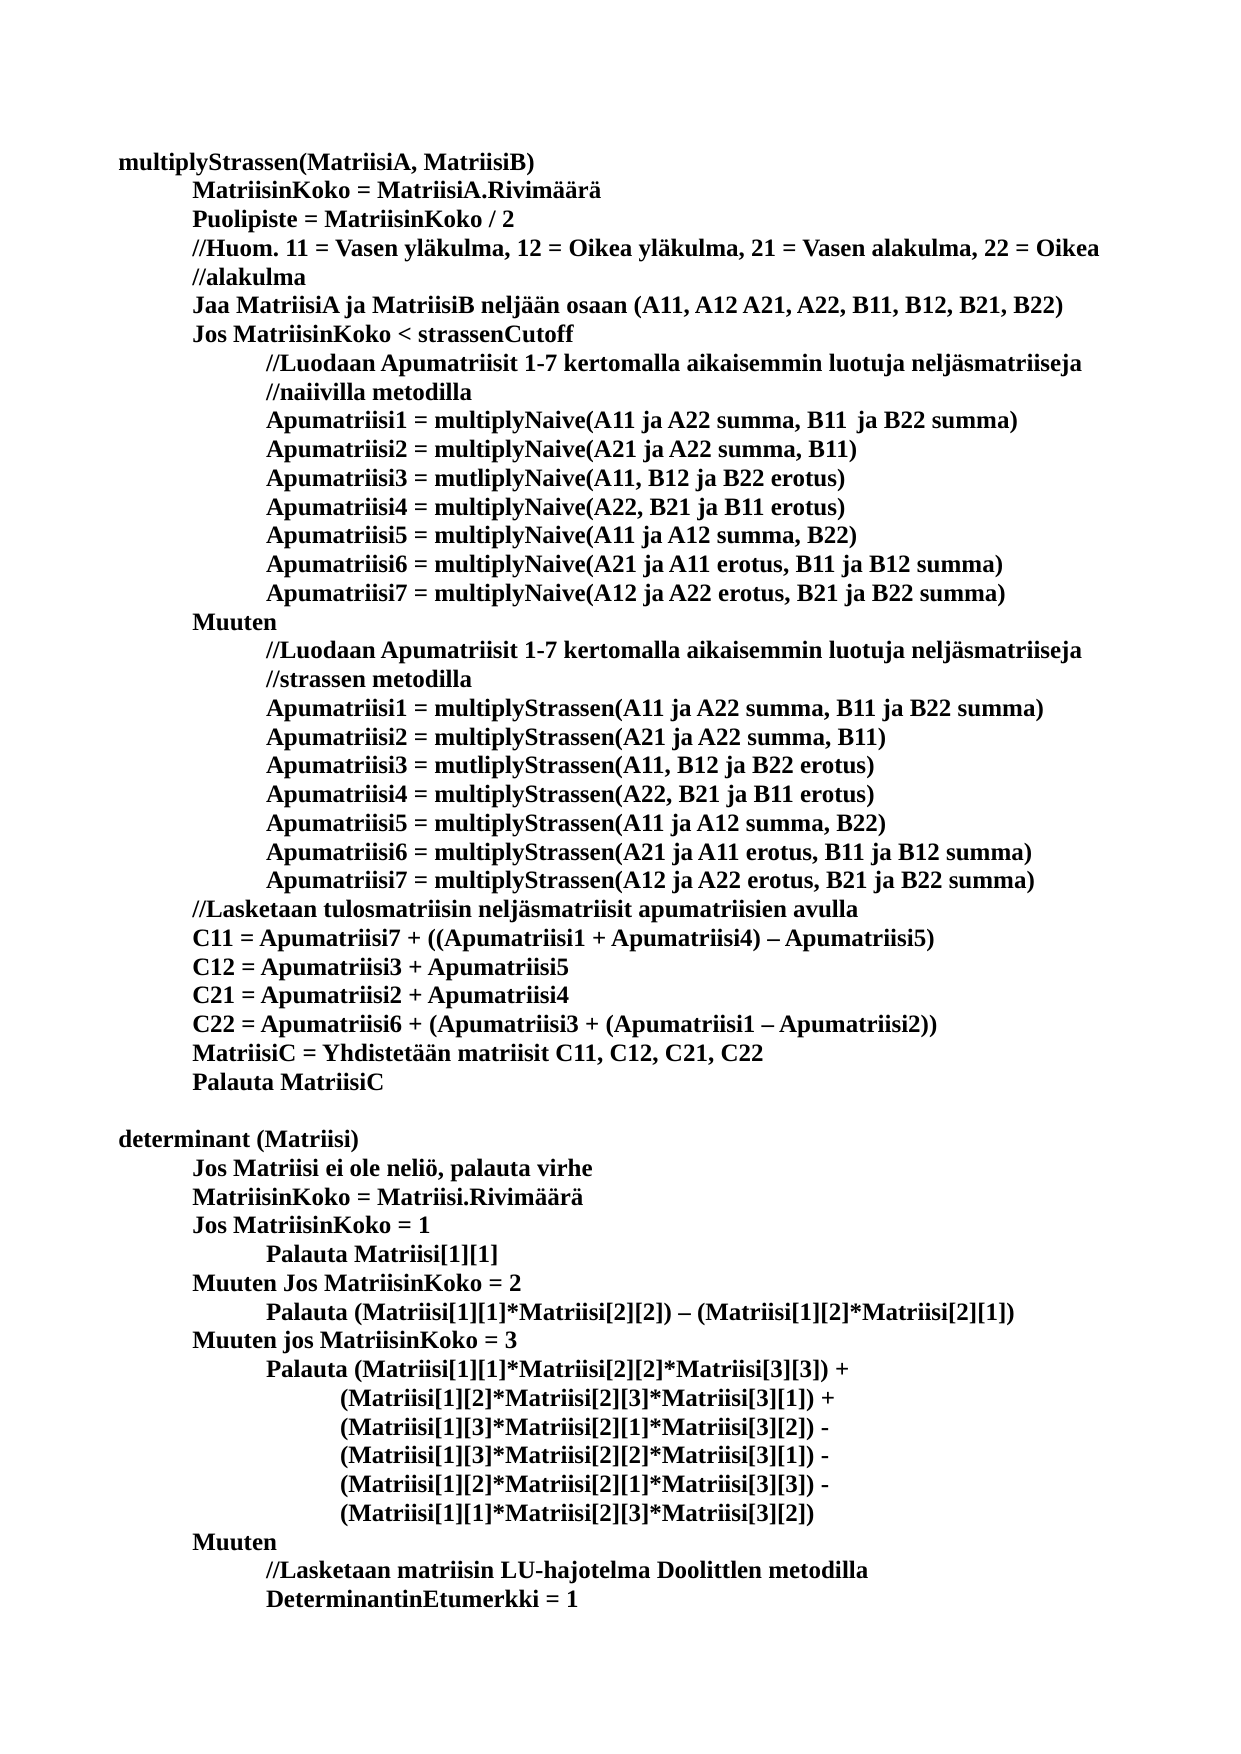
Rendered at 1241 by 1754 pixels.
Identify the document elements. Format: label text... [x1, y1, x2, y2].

text (Matriisi[1][3]*Matriisi[2][1]*Matriisi[3][2]) - [118, 1412, 1122, 1441]
text Muuten [118, 607, 1122, 636]
text Apumatriisi5 = multiplyStrassen(A11 ja A12 summa, B22) [118, 808, 1122, 837]
text C22 = Apumatriisi6 + (Apumatriisi3 + (Apumatriisi1 – Apumatriisi2)) [118, 1009, 1122, 1038]
text //Luodaan Apumatriisit 1-7 kertomalla aikaisemmin luotuja neljäsmatriiseja //naiivilla metodilla [118, 348, 1122, 406]
text Puolipiste = MatriisinKoko / 2 [118, 204, 1122, 233]
text multiplyStrassen(MatriisiA, MatriisiB) [118, 147, 1122, 176]
text Apumatriisi1 = multiplyStrassen(A11 ja A22 summa, B11 ja B22 summa) [118, 693, 1122, 722]
text Apumatriisi6 = multiplyNaive(A21 ja A11 erotus, B11 ja B12 summa) [118, 549, 1122, 578]
text Apumatriisi2 = multiplyNaive(A21 ja A22 summa, B11) [118, 434, 1122, 463]
text (Matriisi[1][2]*Matriisi[2][3]*Matriisi[3][1]) + [118, 1383, 1122, 1412]
text Jaa MatriisiA ja MatriisiB neljään osaan (A11, A12 A21, A22, B11, B12, B21, B22) [118, 291, 1122, 319]
text Apumatriisi4 = multiplyStrassen(A22, B21 ja B11 erotus) [118, 779, 1122, 808]
text DeterminantinEtumerkki = 1 [118, 1584, 1122, 1613]
text Apumatriisi7 = multiplyNaive(A12 ja A22 erotus, B21 ja B22 summa) [118, 578, 1122, 607]
text C11 = Apumatriisi7 + ((Apumatriisi1 + Apumatriisi4) – Apumatriisi5) [118, 923, 1122, 952]
text Palauta MatriisiC [118, 1067, 1122, 1096]
text Palauta (Matriisi[1][1]*Matriisi[2][2]) – (Matriisi[1][2]*Matriisi[2][1]) [118, 1297, 1122, 1326]
text C21 = Apumatriisi2 + Apumatriisi4 [118, 981, 1122, 1009]
text MatriisinKoko = MatriisiA.Rivimäärä [118, 176, 1122, 204]
text Apumatriisi7 = multiplyStrassen(A12 ja A22 erotus, B21 ja B22 summa) [118, 866, 1122, 894]
text //Luodaan Apumatriisit 1-7 kertomalla aikaisemmin luotuja neljäsmatriiseja //strassen metodilla [118, 636, 1122, 693]
text Palauta Matriisi[1][1] [118, 1239, 1122, 1268]
text //Huom. 11 = Vasen yläkulma, 12 = Oikea yläkulma, 21 = Vasen alakulma, 22 = Oikea //alakulma [118, 233, 1122, 291]
text //Lasketaan tulosmatriisin neljäsmatriisit apumatriisien avulla [118, 894, 1122, 923]
text Muuten [118, 1527, 1122, 1556]
text Jos MatriisinKoko < strassenCutoff [118, 319, 1122, 348]
text Jos Matriisi ei ole neliö, palauta virhe [118, 1153, 1122, 1182]
text Muuten jos MatriisinKoko = 3 [118, 1326, 1122, 1354]
text C12 = Apumatriisi3 + Apumatriisi5 [118, 952, 1122, 981]
text Muuten Jos MatriisinKoko = 2 [118, 1268, 1122, 1297]
text (Matriisi[1][1]*Matriisi[2][3]*Matriisi[3][2]) [118, 1498, 1122, 1527]
text MatriisiC = Yhdistetään matriisit C11, C12, C21, C22 [118, 1038, 1122, 1067]
text Palauta (Matriisi[1][1]*Matriisi[2][2]*Matriisi[3][3]) + [118, 1354, 1122, 1383]
text (Matriisi[1][3]*Matriisi[2][2]*Matriisi[3][1]) - [118, 1441, 1122, 1469]
text //Lasketaan matriisin LU-hajotelma Doolittlen metodilla [118, 1556, 1122, 1584]
text (Matriisi[1][2]*Matriisi[2][1]*Matriisi[3][3]) - [118, 1469, 1122, 1498]
text Apumatriisi4 = multiplyNaive(A22, B21 ja B11 erotus) [118, 492, 1122, 521]
text Apumatriisi2 = multiplyStrassen(A21 ja A22 summa, B11) [118, 722, 1122, 751]
text Apumatriisi6 = multiplyStrassen(A21 ja A11 erotus, B11 ja B12 summa) [118, 837, 1122, 866]
text Apumatriisi3 = mutliplyStrassen(A11, B12 ja B22 erotus) [118, 751, 1122, 779]
text determinant (Matriisi) [118, 1124, 1122, 1153]
text Jos MatriisinKoko = 1 [118, 1211, 1122, 1239]
text Apumatriisi3 = mutliplyNaive(A11, B12 ja B22 erotus) [118, 463, 1122, 492]
text MatriisinKoko = Matriisi.Rivimäärä [118, 1182, 1122, 1211]
text Apumatriisi5 = multiplyNaive(A11 ja A12 summa, B22) [118, 521, 1122, 549]
text Apumatriisi1 = multiplyNaive(A11 ja A22 summa, B11 ja B22 summa) [118, 406, 1122, 434]
